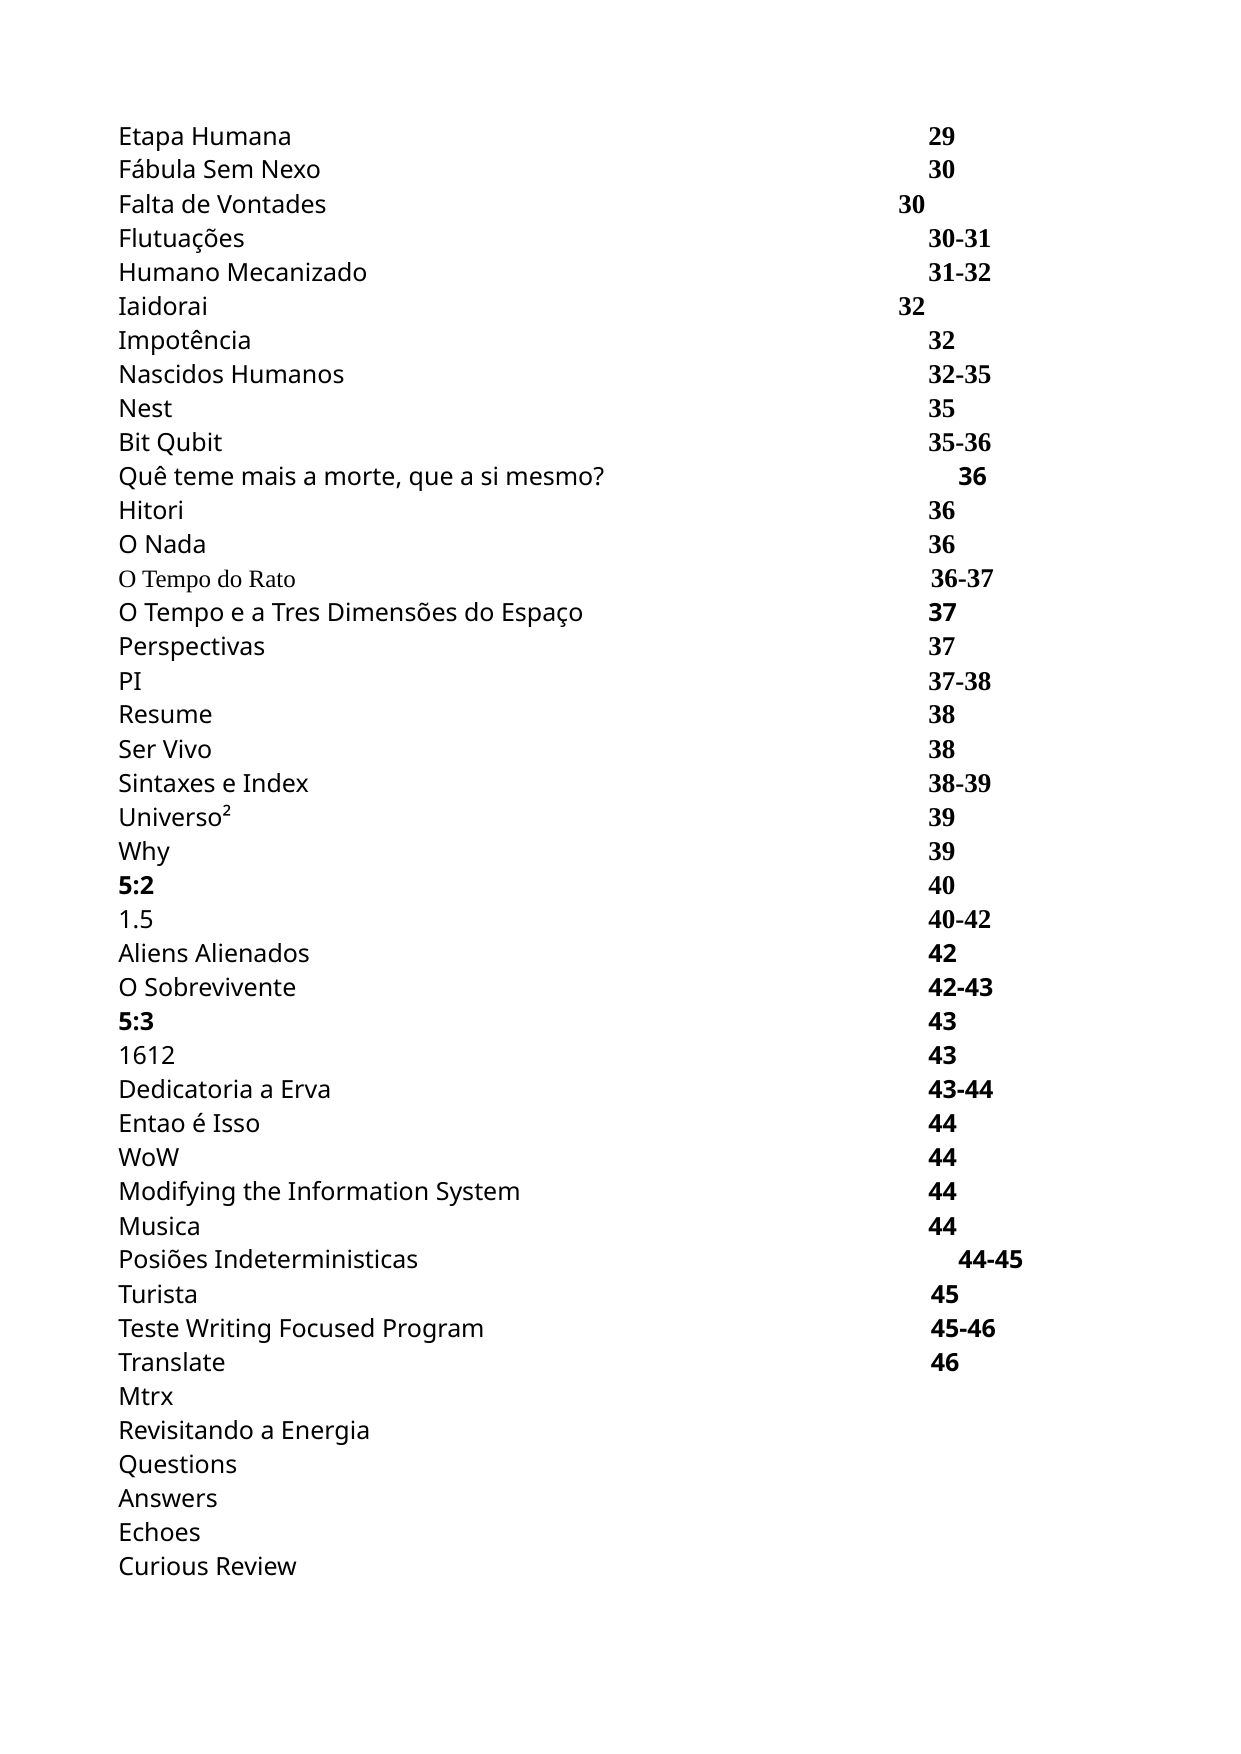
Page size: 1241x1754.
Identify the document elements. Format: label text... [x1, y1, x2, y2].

text Iaidorai 32 [118, 288, 1122, 322]
text Aliens Alienados 42 [118, 936, 1122, 970]
text Curious Review [118, 1549, 1122, 1583]
text O Tempo do Rato 36-37 [118, 561, 1122, 595]
text Nest 35 [118, 391, 1122, 425]
text Mtrx [118, 1378, 1122, 1412]
text Revisitando a Energia [118, 1412, 1122, 1447]
text O Nada 36 [118, 527, 1122, 561]
text Echoes [118, 1515, 1122, 1549]
text Falta de Vontades 30 [118, 186, 1122, 220]
text Universo² 39 [118, 799, 1122, 833]
text Etapa Humana 29 [118, 118, 1122, 152]
text WoW 44 [118, 1140, 1122, 1174]
text Why 39 [118, 833, 1122, 867]
text O Tempo e a Tres Dimensões do Espaço 37 [118, 595, 1122, 629]
text Humano Mecanizado 31-32 [118, 254, 1122, 288]
text Fábula Sem Nexo 30 [118, 152, 1122, 186]
text Posiões Indeterministicas 44-45 [118, 1242, 1122, 1276]
text Hitori 36 [118, 493, 1122, 527]
text Turista 45 [118, 1276, 1122, 1310]
text Bit Qubit 35-36 [118, 425, 1122, 459]
text 1.5 40-42 [118, 902, 1122, 936]
text O Sobrevivente 42-43 [118, 970, 1122, 1004]
text Teste Writing Focused Program 45-46 [118, 1310, 1122, 1344]
text 1612 43 [118, 1038, 1122, 1072]
text PI 37-38 [118, 663, 1122, 697]
text 5:3 43 [118, 1004, 1122, 1038]
text Quê teme mais a morte, que a si mesmo? 36 [118, 459, 1122, 493]
text Translate 46 [118, 1344, 1122, 1378]
text Sintaxes e Index 38-39 [118, 765, 1122, 799]
text Perspectivas 37 [118, 629, 1122, 663]
text Flutuações 30-31 [118, 220, 1122, 254]
text Entao é Isso 44 [118, 1106, 1122, 1140]
text Dedicatoria a Erva 43-44 [118, 1072, 1122, 1106]
text Resume 38 [118, 697, 1122, 731]
text Nascidos Humanos 32-35 [118, 357, 1122, 391]
text Questions [118, 1447, 1122, 1481]
text Impotência 32 [118, 322, 1122, 357]
text Answers [118, 1481, 1122, 1515]
text Ser Vivo 38 [118, 731, 1122, 765]
text 5:2 40 [118, 867, 1122, 902]
text Modifying the Information System 44 [118, 1174, 1122, 1208]
text Musica 44 [118, 1208, 1122, 1242]
